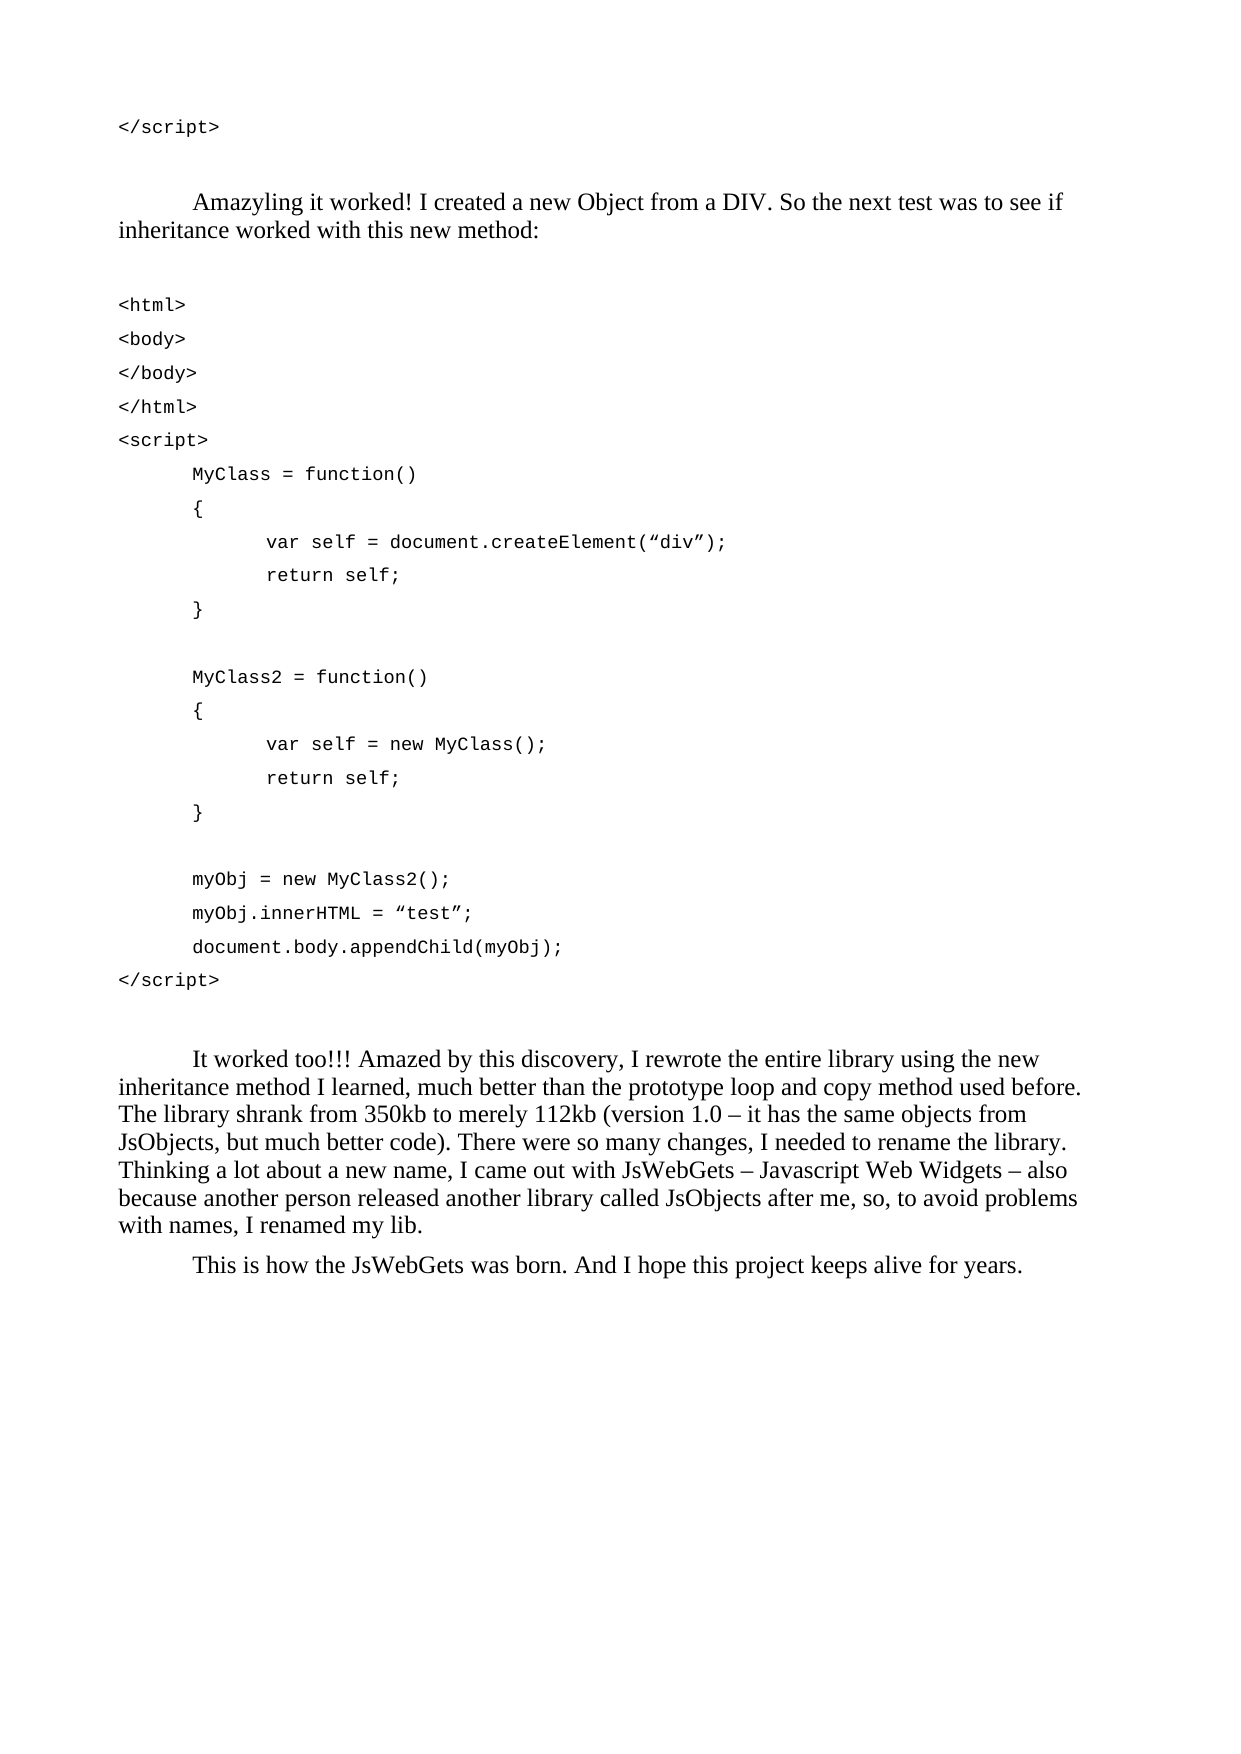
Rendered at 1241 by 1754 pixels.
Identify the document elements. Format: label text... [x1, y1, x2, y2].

text </script> [118, 118, 1122, 139]
text { [118, 701, 1122, 722]
text return self; [118, 769, 1122, 790]
text myObj = new MyClass2(); [118, 870, 1122, 891]
text </body> [118, 364, 1122, 385]
text It worked too!!! Amazed by this discovery, I rewrote the entire library using the new inheritance method I learned, much better than the prototype loop and copy method used before. The library shrank from 350kb to merely 112kb (version 1.0 – it has the same objects from JsObjects, but much better code). There were so many changes, I needed to rename the library. Thinking a lot about a new name, I came out with JsWebGets – Javascript Web Widgets – also because another person released another library called JsObjects after me, so, to avoid problems with names, I renamed my lib. [118, 1045, 1122, 1239]
text document.body.appendChild(myObj); [118, 937, 1122, 959]
text MyClass = function() [118, 465, 1122, 486]
text var self = new MyClass(); [118, 735, 1122, 756]
text </script> [118, 971, 1122, 992]
text <body> [118, 330, 1122, 351]
text var self = document.createElement(“div”); [118, 532, 1122, 554]
text <script> [118, 431, 1122, 452]
text } [118, 802, 1122, 824]
text myObj.innerHTML = “test”; [118, 904, 1122, 925]
text Amazyling it worked! I created a new Object from a DIV. So the next test was to see if inheritance worked with this new method: [118, 188, 1122, 243]
text return self; [118, 566, 1122, 587]
text <html> [118, 296, 1122, 317]
text This is how the JsWebGets was born. And I hope this project keeps alive for years. [118, 1252, 1122, 1279]
text </html> [118, 397, 1122, 419]
text } [118, 600, 1122, 621]
text { [118, 499, 1122, 520]
text MyClass2 = function() [118, 667, 1122, 689]
